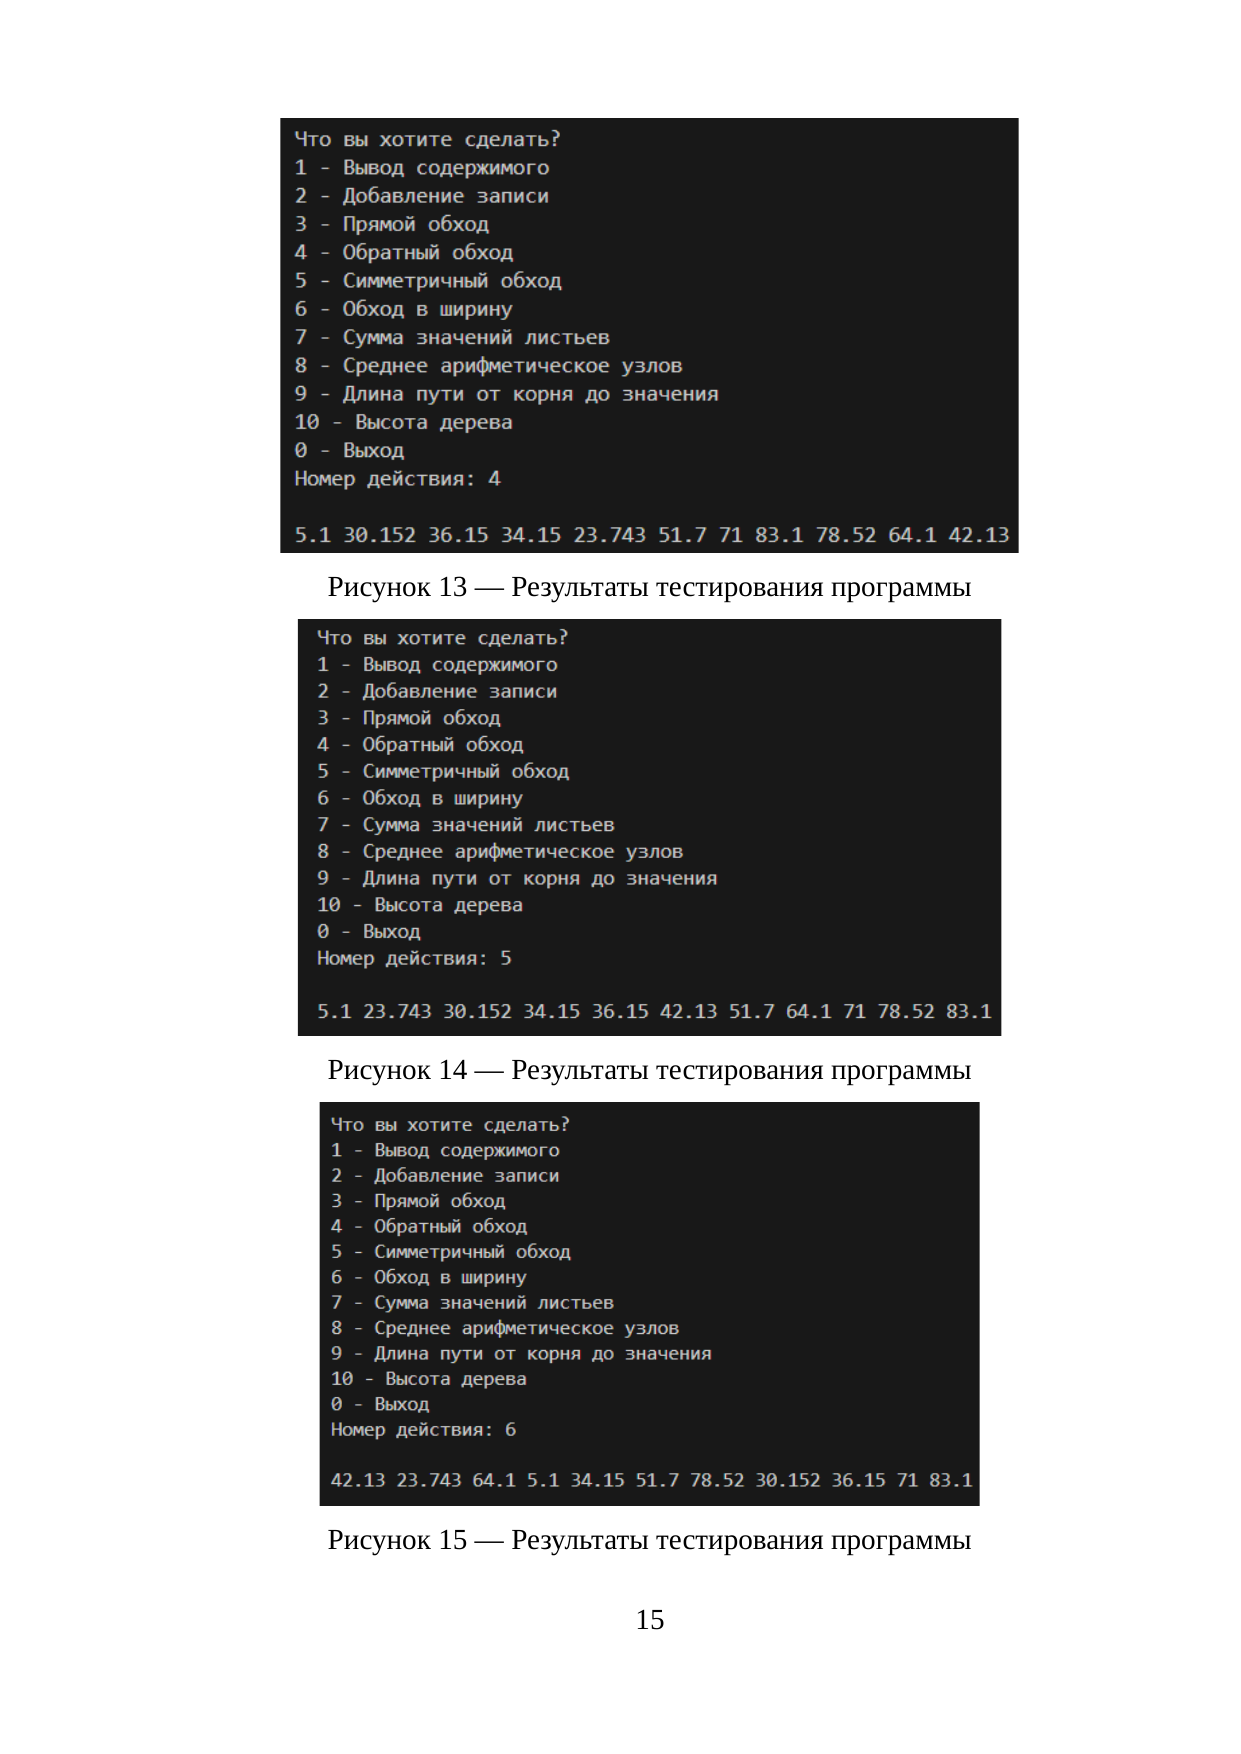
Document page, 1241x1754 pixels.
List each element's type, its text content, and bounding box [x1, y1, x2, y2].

text Рисунок 13 — Результаты тестирования программы [148, 118, 1152, 603]
text Рисунок 14 — Результаты тестирования программы [148, 620, 1152, 1086]
picture [280, 118, 1019, 553]
text Рисунок 15 — Результаты тестирования программы [148, 1103, 1152, 1556]
picture [319, 1102, 980, 1506]
picture [297, 619, 1002, 1036]
